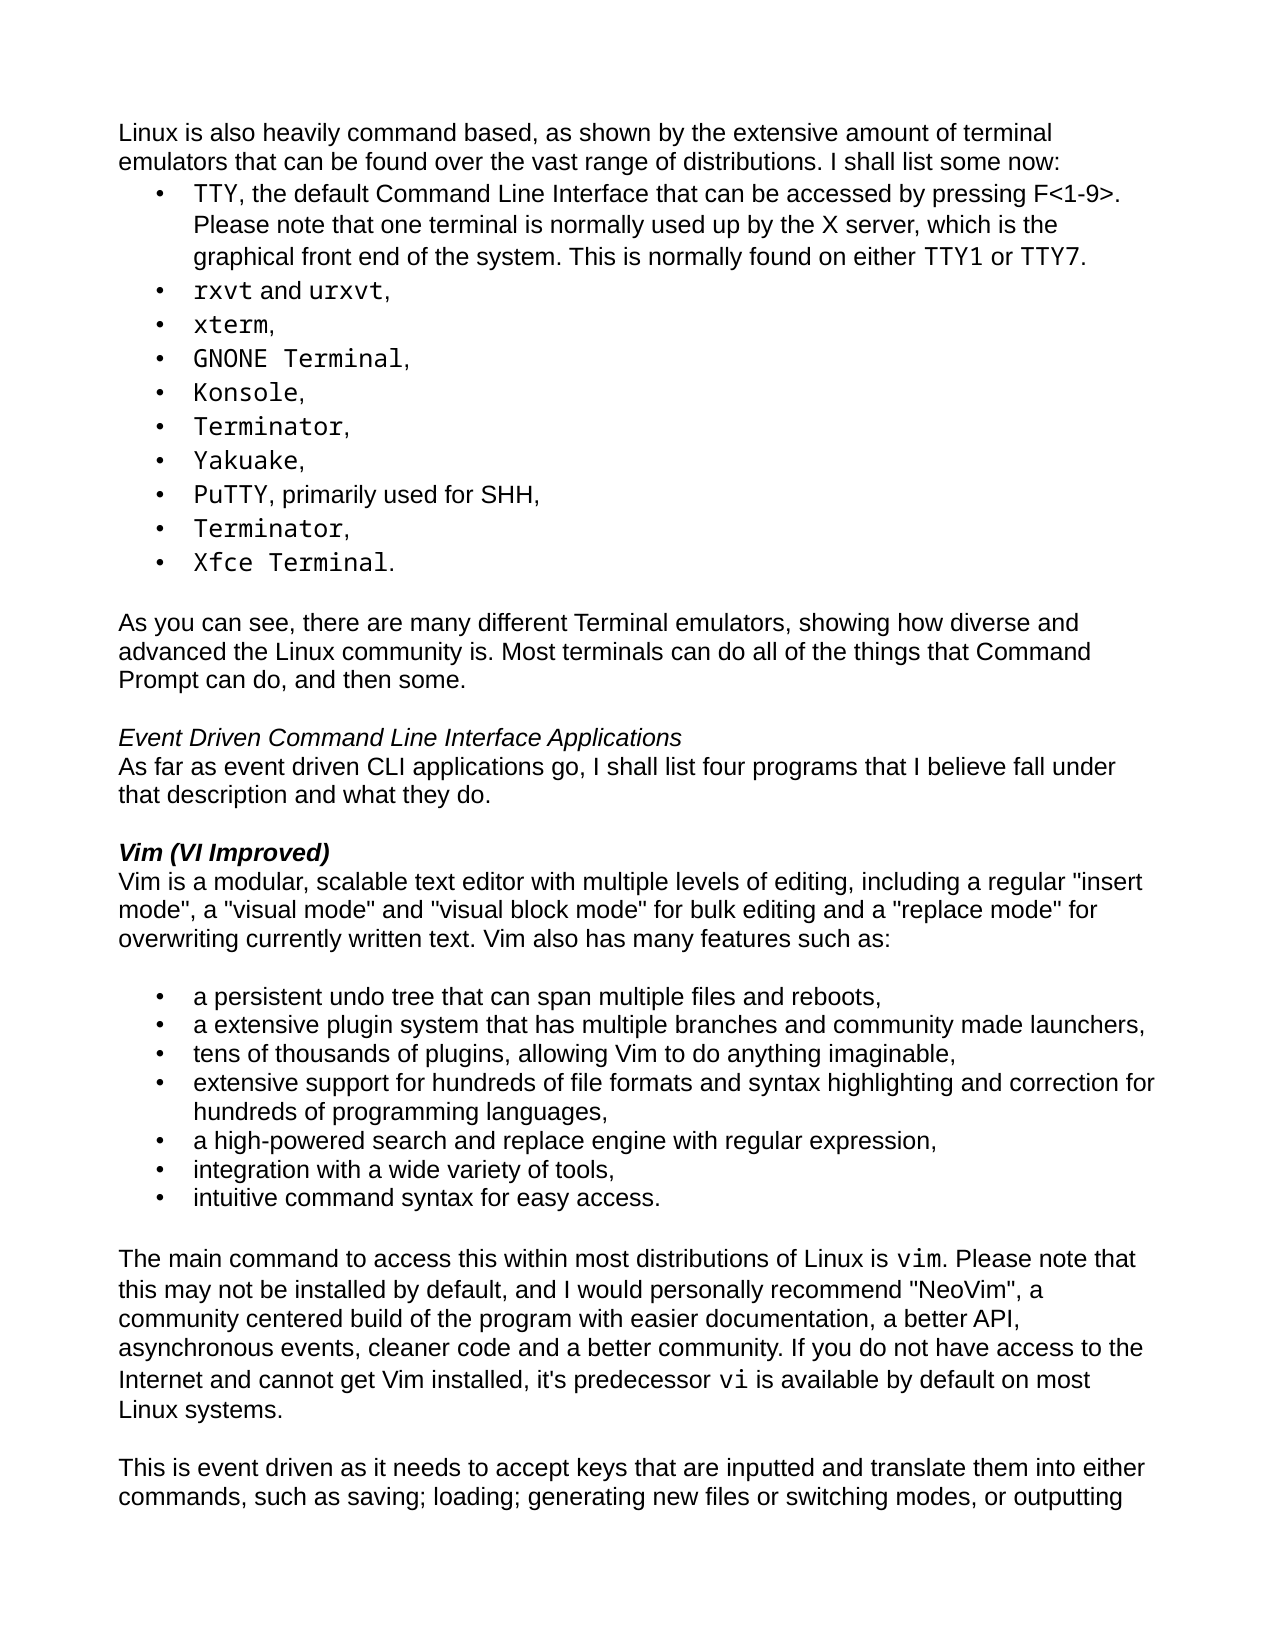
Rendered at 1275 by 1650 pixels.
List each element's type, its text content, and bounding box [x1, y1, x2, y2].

list xterm, [156, 307, 1157, 341]
list Terminator, [156, 409, 1157, 443]
list tens of thousands of plugins, allowing Vim to do anything imaginable, [156, 1039, 1157, 1068]
list a extensive plugin system that has multiple branches and community made launchers, [156, 1010, 1157, 1039]
list Yakuake, [156, 443, 1157, 477]
list extensive support for hundreds of file formats and syntax highlighting and correction for hundreds of programming languages, [156, 1068, 1157, 1126]
list intuitive command syntax for easy access. [156, 1183, 1157, 1212]
text The main command to access this within most distributions of Linux is vim. Please note that this may not be installed by default, and I would personally recommend "NeoVim", a community centered build of the program with easier documentation, a better API, asynchronous events, cleaner code and a better community. If you do not have access to the Internet and cannot get Vim installed, it's predecessor vi is available by default on most Linux systems. [118, 1241, 1157, 1424]
text This is event driven as it needs to accept keys that are inputted and translate them into either commands, such as saving; loading; generating new files or switching modes, or outputting [118, 1453, 1157, 1510]
text As you can see, there are many different Terminal emulators, showing how diverse and advanced the Linux community is. Most terminals can do all of the things that Command Prompt can do, and then some. [118, 608, 1157, 694]
list Konsole, [156, 375, 1157, 409]
list integration with a wide variety of tools, [156, 1154, 1157, 1183]
text Vim is a modular, scalable text editor with multiple levels of editing, including a regular "insert mode", a "visual mode" and "visual block mode" for bulk editing and a "replace mode" for overwriting currently written text. Vim also has many features such as: [118, 867, 1157, 953]
list GNONE Terminal, [156, 341, 1157, 375]
list a persistent undo tree that can span multiple files and reboots, [156, 982, 1157, 1010]
list PuTTY, primarily used for SHH, [156, 477, 1157, 511]
text As far as event driven CLI applications go, I shall list four programs that I believe fall under that description and what they do. [118, 752, 1157, 809]
list Terminator, [156, 511, 1157, 545]
list Xfce Terminal. [156, 545, 1157, 579]
text Linux is also heavily command based, as shown by the extensive amount of terminal emulators that can be found over the vast range of distributions. I shall list some now: [118, 118, 1157, 176]
list rxvt and urxvt, [156, 272, 1157, 307]
text Event Driven Command Line Interface Applications [118, 723, 1157, 752]
list TTY, the default Command Line Interface that can be accessed by pressing F<1-9>. Please note that one terminal is normally used up by the X server, which is the graphical front end of the system. This is normally found on either TTY1 or TTY7. [156, 176, 1157, 272]
list a high-powered search and replace engine with regular expression, [156, 1126, 1157, 1154]
text Vim (VI Improved) [118, 838, 1157, 867]
